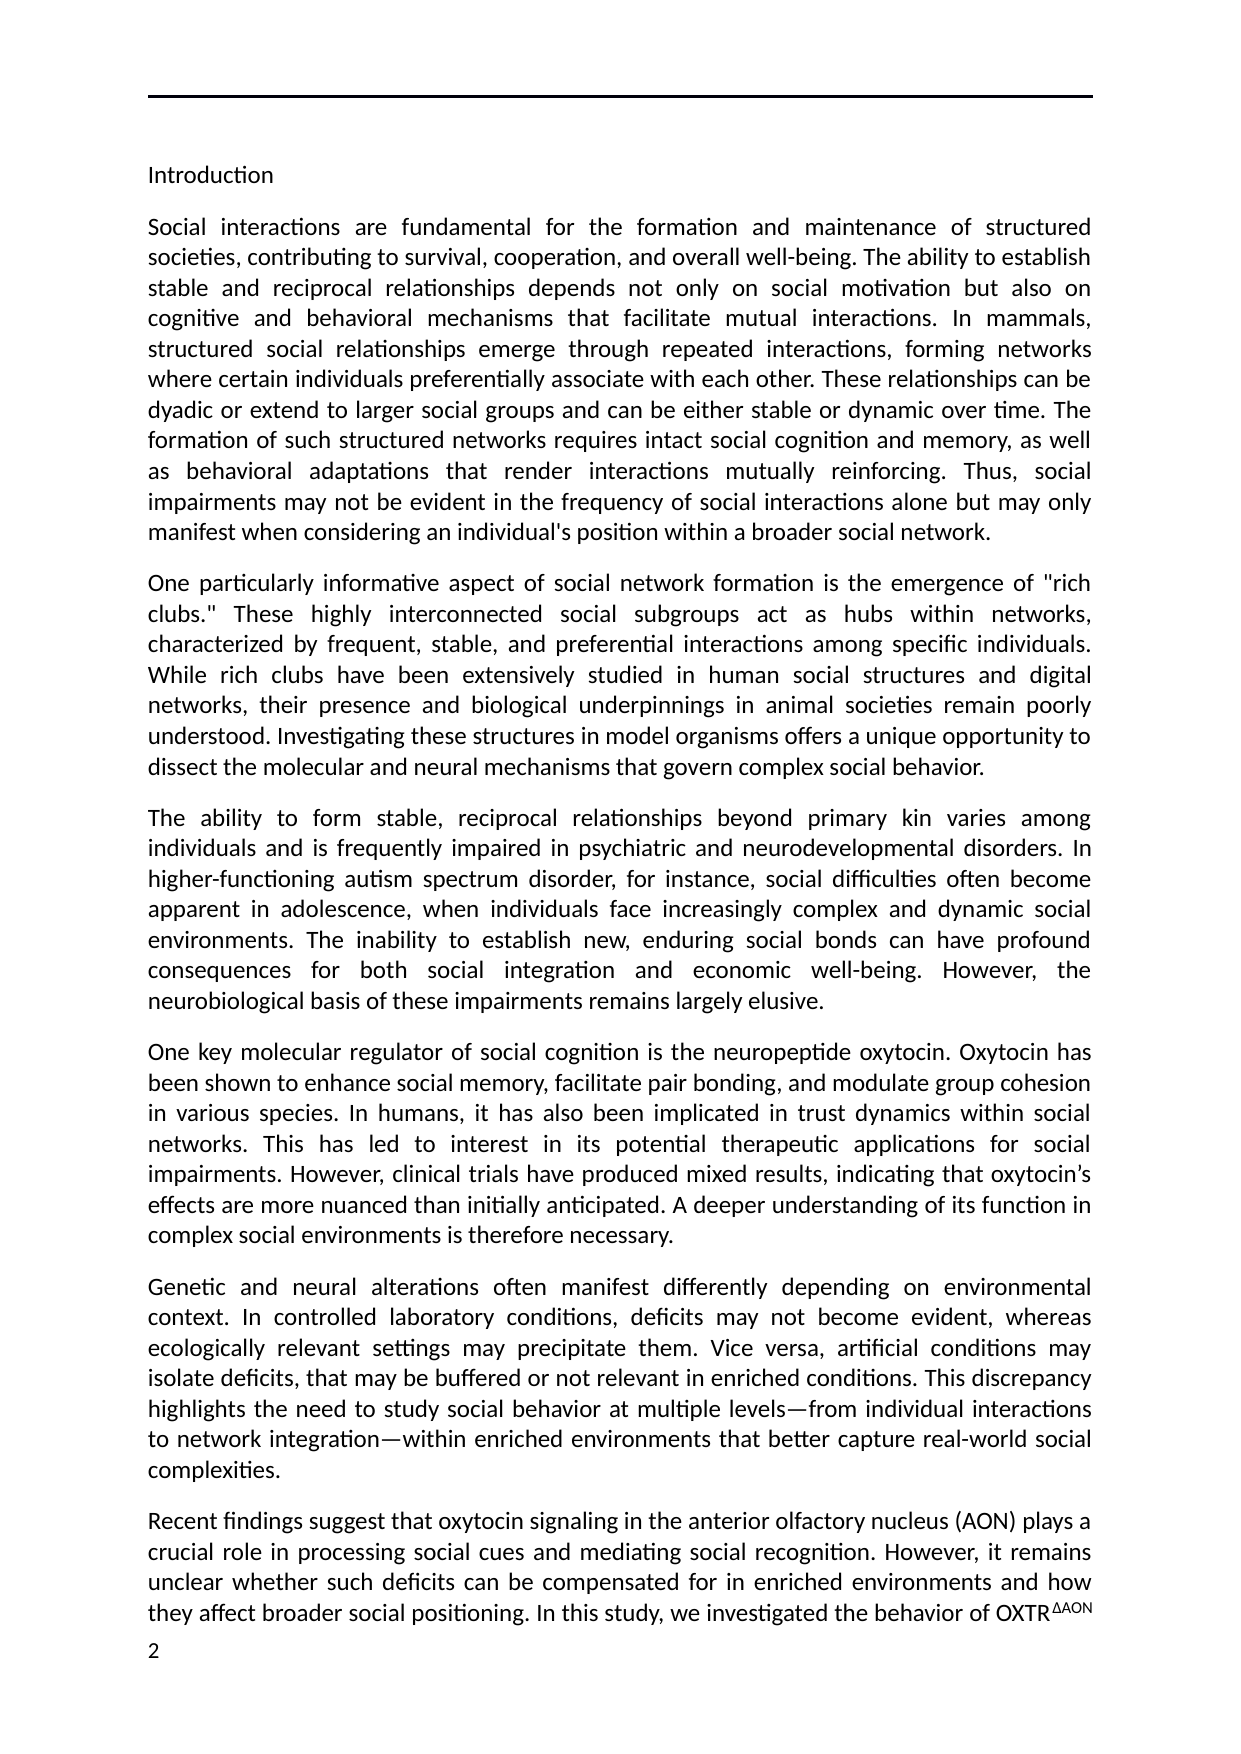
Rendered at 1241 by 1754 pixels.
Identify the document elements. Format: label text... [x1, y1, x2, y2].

text One particularly informative aspect of social network formation is the emergence of "rich clubs." These highly interconnected social subgroups act as hubs within networks, characterized by frequent, stable, and preferential interactions among specific individuals. While rich clubs have been extensively studied in human social structures and digital networks, their presence and biological underpinnings in animal societies remain poorly understood. Investigating these structures in model organisms offers a unique opportunity to dissect the molecular and neural mechanisms that govern complex social behavior. [148, 567, 1093, 781]
text Social interactions are fundamental for the formation and maintenance of structured societies, contributing to survival, cooperation, and overall well-being. The ability to establish stable and reciprocal relationships depends not only on social motivation but also on cognitive and behavioral mechanisms that facilitate mutual interactions. In mammals, structured social relationships emerge through repeated interactions, forming networks where certain individuals preferentially associate with each other. These relationships can be dyadic or extend to larger social groups and can be either stable or dynamic over time. The formation of such structured networks requires intact social cognition and memory, as well as behavioral adaptations that render interactions mutually reinforcing. Thus, social impairments may not be evident in the frequency of social interactions alone but may only manifest when considering an individual's position within a broader social network. [148, 211, 1093, 547]
text Genetic and neural alterations often manifest differently depending on environmental context. In controlled laboratory conditions, deficits may not become evident, whereas ecologically relevant settings may precipitate them. Vice versa, artificial conditions may isolate deficits, that may be buffered or not relevant in enriched conditions. This discrepancy highlights the need to study social behavior at multiple levels—from individual interactions to network integration—within enriched environments that better capture real-world social complexities. [148, 1271, 1093, 1484]
text Introduction [148, 159, 1093, 190]
text Recent findings suggest that oxytocin signaling in the anterior olfactory nucleus (AON) plays a crucial role in processing social cues and mediating social recognition. However, it remains unclear whether such deficits can be compensated for in enriched environments and how they affect broader social positioning. In this study, we investigated the behavior of OXTRΔAON [148, 1505, 1093, 1627]
text One key molecular regulator of social cognition is the neuropeptide oxytocin. Oxytocin has been shown to enhance social memory, facilitate pair bonding, and modulate group cohesion in various species. In humans, it has also been implicated in trust dynamics within social networks. This has led to interest in its potential therapeutic applications for social impairments. However, clinical trials have produced mixed results, indicating that oxytocin’s effects are more nuanced than initially anticipated. A deeper understanding of its function in complex social environments is therefore necessary. [148, 1036, 1093, 1250]
text The ability to form stable, reciprocal relationships beyond primary kin varies among individuals and is frequently impaired in psychiatric and neurodevelopmental disorders. In higher-functioning autism spectrum disorder, for instance, social difficulties often become apparent in adolescence, when individuals face increasingly complex and dynamic social environments. The inability to establish new, enduring social bonds can have profound consequences for both social integration and economic well-being. However, the neurobiological basis of these impairments remains largely elusive. [148, 802, 1093, 1016]
